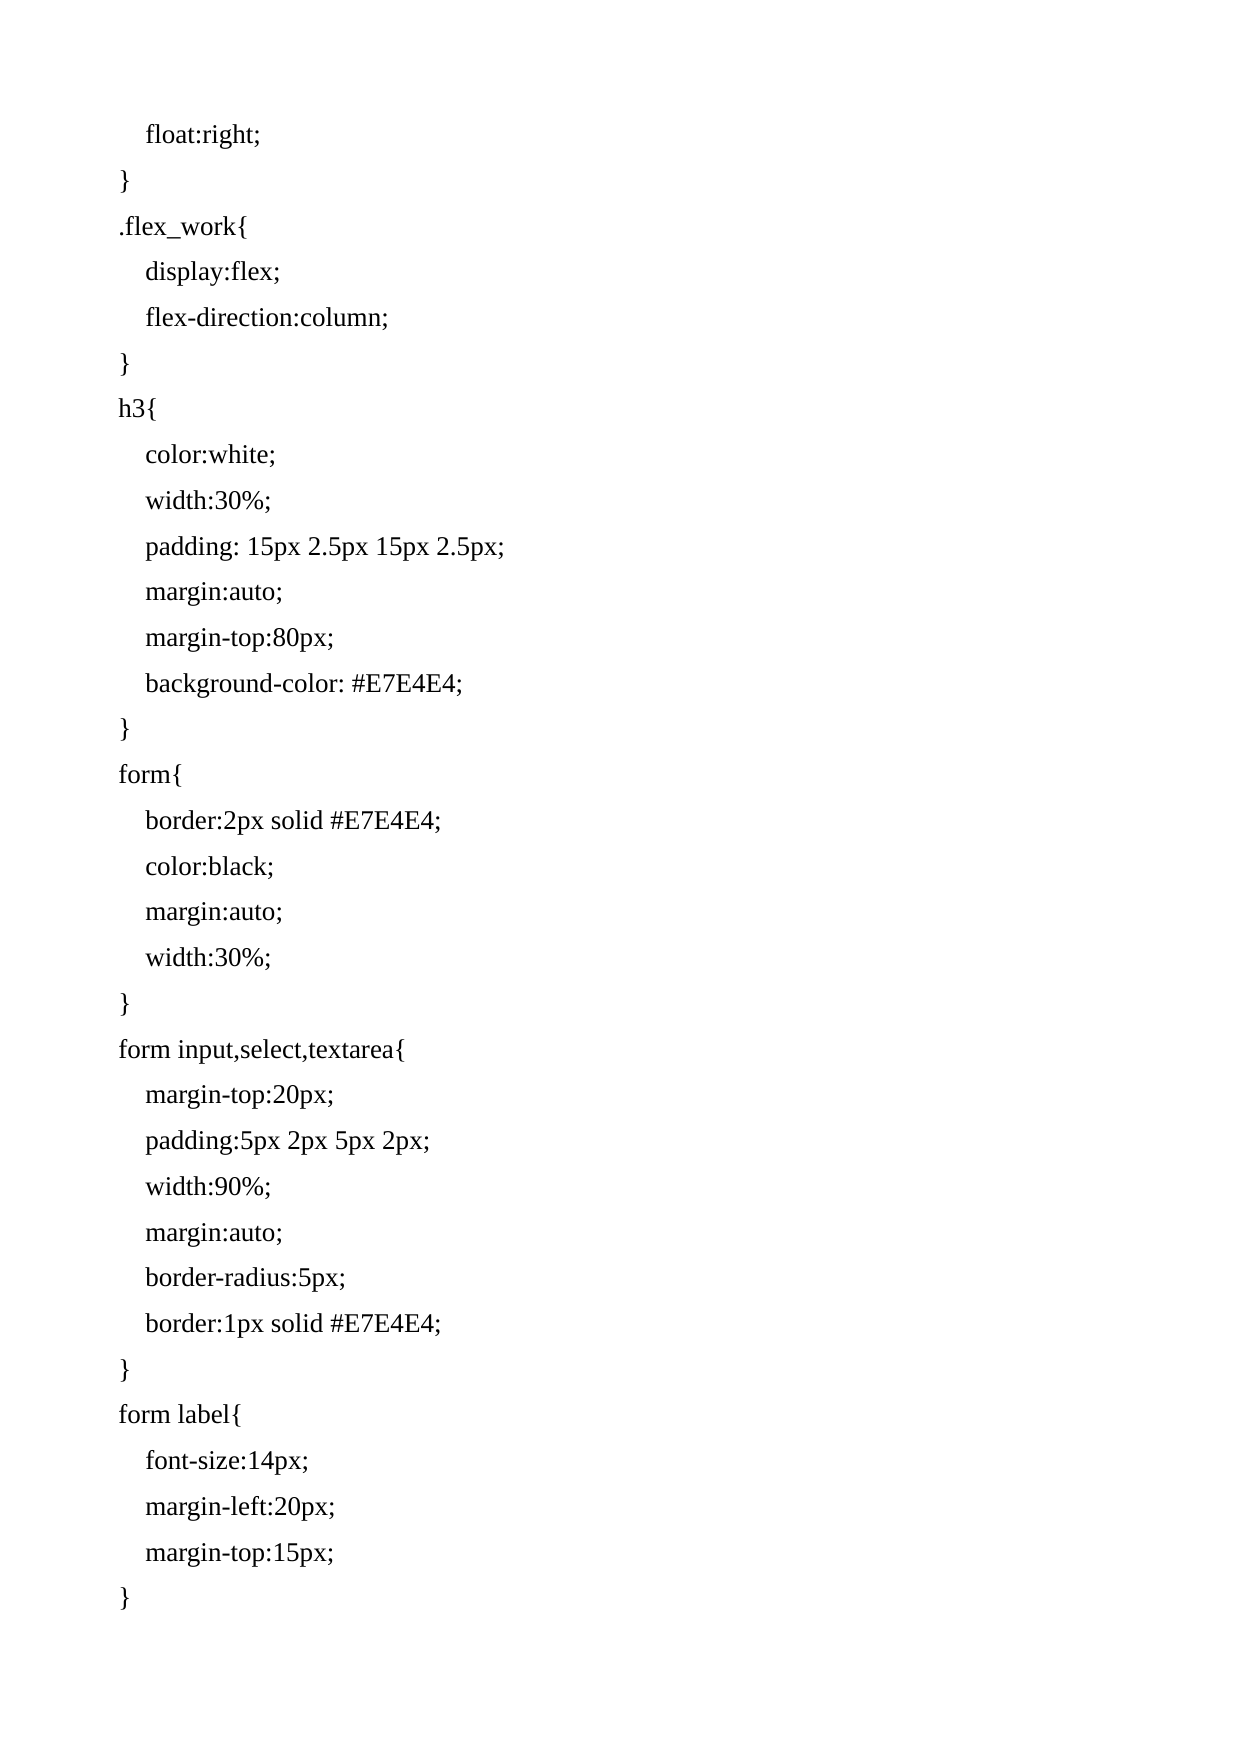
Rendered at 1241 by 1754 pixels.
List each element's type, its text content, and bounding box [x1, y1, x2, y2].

text h3{ [118, 392, 1122, 424]
text margin:auto; [118, 575, 1122, 607]
text } [118, 987, 1122, 1018]
text form label{ [118, 1398, 1122, 1430]
text margin-left:20px; [118, 1490, 1122, 1521]
text float:right; [118, 118, 1122, 149]
text width:30%; [118, 941, 1122, 972]
text margin-top:20px; [118, 1078, 1122, 1109]
text border:1px solid #E7E4E4; [118, 1307, 1122, 1338]
text padding: 15px 2.5px 15px 2.5px; [118, 530, 1122, 561]
text margin-top:80px; [118, 621, 1122, 652]
text } [118, 164, 1122, 195]
text .flex_work{ [118, 209, 1122, 241]
text padding:5px 2px 5px 2px; [118, 1124, 1122, 1155]
text border:2px solid #E7E4E4; [118, 804, 1122, 835]
text width:90%; [118, 1170, 1122, 1201]
text color:white; [118, 438, 1122, 469]
text margin-top:15px; [118, 1536, 1122, 1567]
text form{ [118, 758, 1122, 789]
text border-radius:5px; [118, 1261, 1122, 1292]
text background-color: #E7E4E4; [118, 667, 1122, 698]
text } [118, 347, 1122, 378]
text flex-direction:column; [118, 301, 1122, 332]
text margin:auto; [118, 1216, 1122, 1247]
text } [118, 713, 1122, 744]
text margin:auto; [118, 896, 1122, 927]
text color:black; [118, 850, 1122, 881]
text form input,select,textarea{ [118, 1033, 1122, 1064]
text display:flex; [118, 255, 1122, 286]
text width:30%; [118, 484, 1122, 515]
text } [118, 1353, 1122, 1384]
text font-size:14px; [118, 1444, 1122, 1475]
text } [118, 1581, 1122, 1613]
